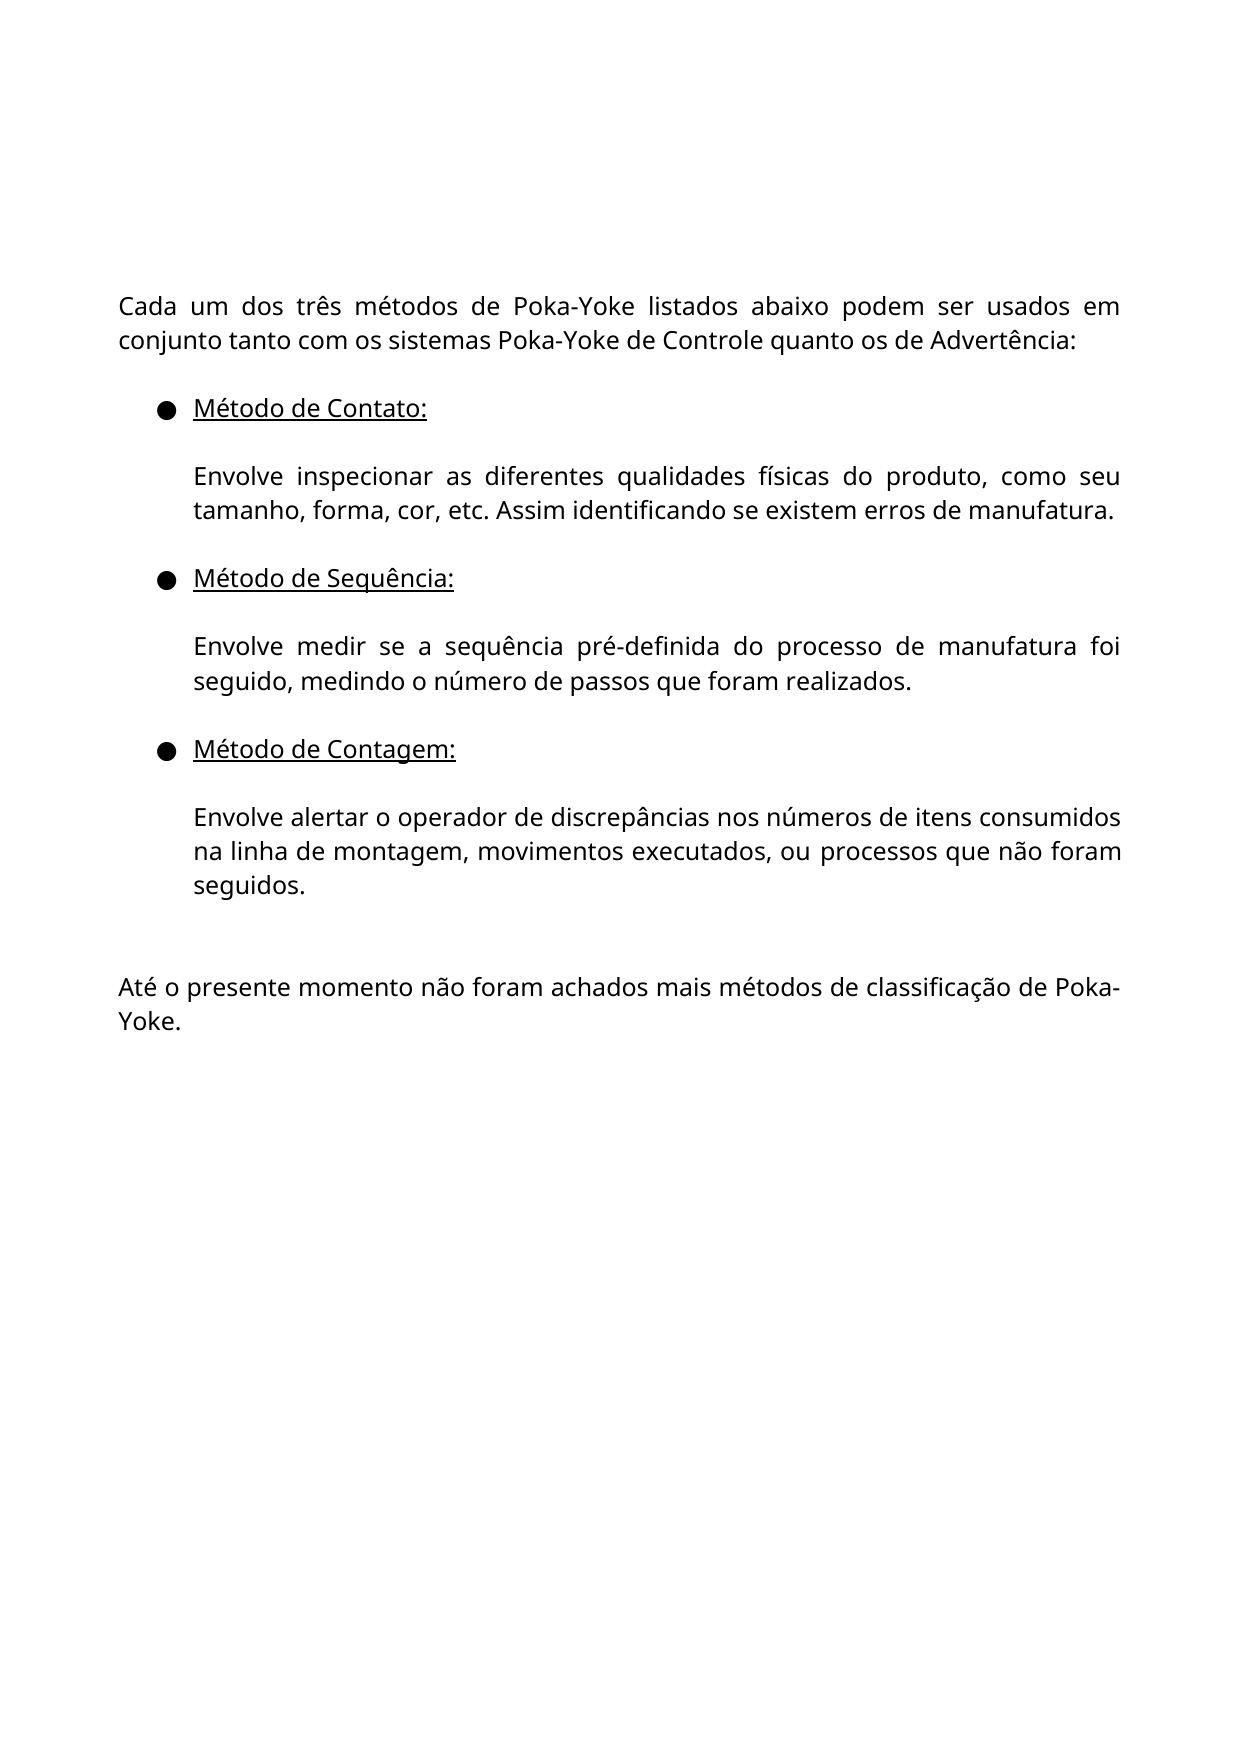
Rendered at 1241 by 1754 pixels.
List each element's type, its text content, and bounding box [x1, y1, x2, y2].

list Método de Contagem: [156, 731, 1122, 765]
list Método de Contato: [156, 391, 1122, 425]
text Envolve inspecionar as diferentes qualidades físicas do produto, como seu tamanho, forma, cor, etc. Assim identificando se existem erros de manufatura. [193, 459, 1122, 527]
text Até o presente momento não foram achados mais métodos de classificação de Poka-Yoke. [118, 970, 1122, 1038]
text Envolve alertar o operador de discrepâncias nos números de itens consumidos na linha de montagem, movimentos executados, ou processos que não foram seguidos. [193, 799, 1122, 902]
text Cada um dos três métodos de Poka-Yoke listados abaixo podem ser usados em conjunto tanto com os sistemas Poka-Yoke de Controle quanto os de Advertência: [118, 288, 1122, 357]
list Método de Sequência: [156, 561, 1122, 595]
text Envolve medir se a sequência pré-definida do processo de manufatura foi seguido, medindo o número de passos que foram realizados. [193, 629, 1122, 697]
